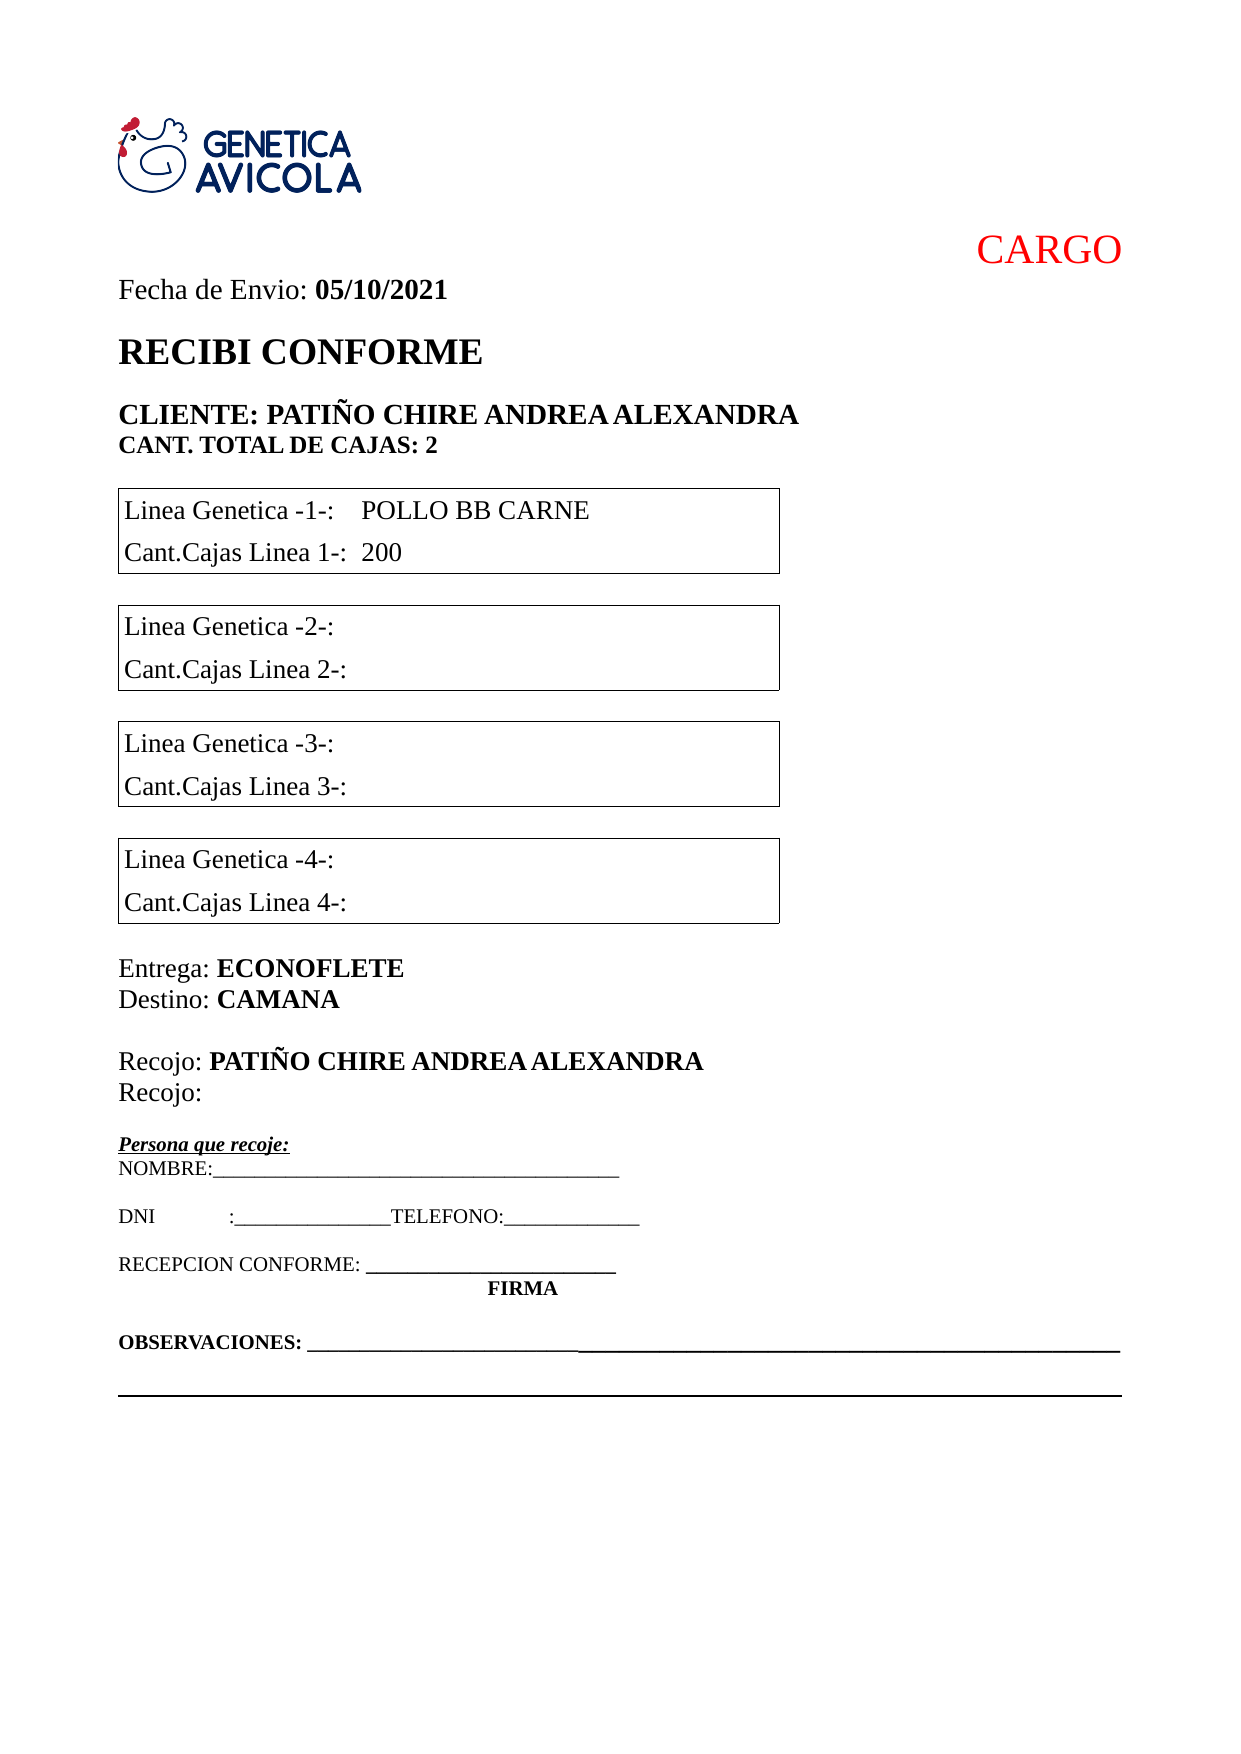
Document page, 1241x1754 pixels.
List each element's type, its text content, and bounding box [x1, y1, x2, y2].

table_cell [118, 807, 356, 838]
text CLIENTE: PATIÑO CHIRE ANDREA ALEXANDRA [118, 397, 1122, 431]
table_cell [356, 764, 779, 806]
table_cell Linea Genetica -4-: [119, 839, 356, 880]
picture [117, 117, 362, 193]
text Fecha de Envio: 05/10/2021 [118, 272, 1122, 306]
table_cell Linea Genetica -3-: [119, 722, 356, 764]
table_cell 200 [356, 531, 779, 573]
table_cell [356, 807, 779, 838]
table_cell [356, 722, 779, 764]
text CARGO [118, 224, 1122, 272]
table_cell Cant.Cajas Linea 3-: [119, 764, 356, 806]
table_cell [356, 691, 779, 721]
table_cell [118, 574, 356, 604]
table_cell [356, 574, 779, 604]
table_header Linea Genetica -1-: [119, 489, 356, 531]
table_cell Cant.Cajas Linea 1-: [119, 531, 356, 573]
text RECEPCION CONFORME: ________________________ [118, 1252, 1122, 1276]
text CANT. TOTAL DE CAJAS: 2 [118, 431, 1122, 459]
text RECIBI CONFORME [118, 330, 1122, 373]
text Entrega: ECONOFLETE [118, 952, 1122, 983]
text NOMBRE:_______________________________________ [118, 1156, 1122, 1180]
table_cell Cant.Cajas Linea 2-: [119, 647, 356, 690]
table_cell Linea Genetica -2-: [119, 606, 356, 647]
table_cell [118, 691, 356, 721]
text Destino: CAMANA [118, 983, 1122, 1014]
table_cell [356, 647, 779, 690]
table_cell [356, 880, 779, 923]
table_cell [356, 606, 779, 647]
text Recojo: [118, 1076, 1122, 1108]
table_cell [356, 839, 779, 880]
table_cell Cant.Cajas Linea 4-: [119, 880, 356, 923]
table_header POLLO BB CARNE [356, 489, 779, 531]
text DNI :_______________TELEFONO:_____________ [118, 1204, 1122, 1228]
text FIRMA [118, 1276, 1122, 1300]
text Persona que recoje: [118, 1132, 1122, 1156]
text OBSERVACIONES: __________________________________________________________________ [118, 1324, 1122, 1355]
text Recojo: PATIÑO CHIRE ANDREA ALEXANDRA [118, 1045, 1122, 1076]
